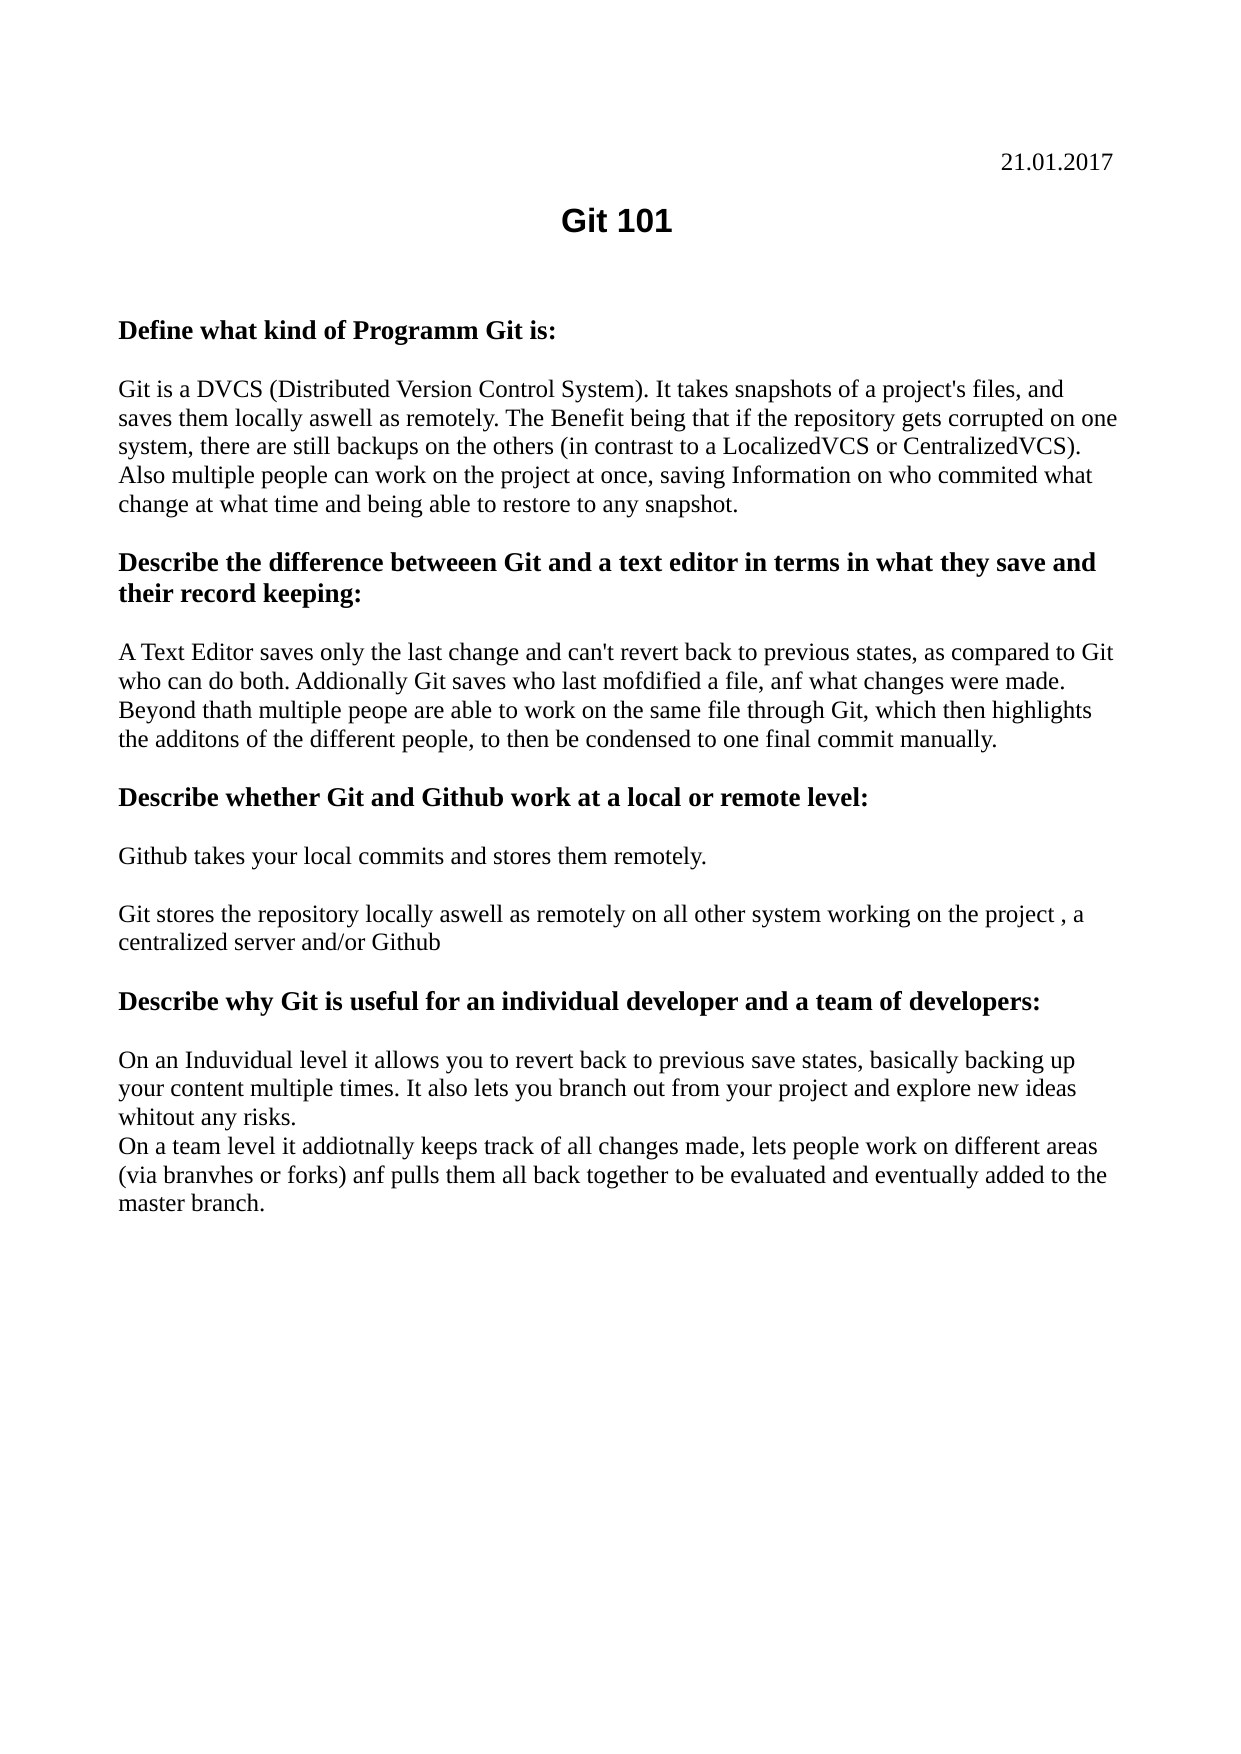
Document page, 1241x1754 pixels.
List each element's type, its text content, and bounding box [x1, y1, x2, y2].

subtitle Git 101 [118, 201, 1122, 239]
text On a team level it addiotnally keeps track of all changes made, lets people work on different areas (via branvhes or forks) anf pulls them all back together to be evaluated and eventually added to the master branch. [118, 1131, 1122, 1217]
text Describe the difference betweeen Git and a text editor in terms in what they save and their record keeping: [118, 546, 1122, 609]
text A Text Editor saves only the last change and can't revert back to previous states, as compared to Git who can do both. Addionally Git saves who last mofdified a file, anf what changes were made. [118, 637, 1122, 695]
text Also multiple people can work on the project at once, saving Information on who commited what change at what time and being able to restore to any snapshot. [118, 460, 1122, 518]
text Git is a DVCS (Distributed Version Control System). It takes snapshots of a project's files, and saves them locally aswell as remotely. The Benefit being that if the repository gets corrupted on one system, there are still backups on the others (in contrast to a LocalizedVCS or CentralizedVCS). [118, 374, 1122, 460]
text Define what kind of Programm Git is: [118, 314, 1122, 345]
text Git stores the repository locally aswell as remotely on all other system working on the project , a centralized server and/or Github [118, 899, 1122, 956]
text Beyond thath multiple peope are able to work on the same file through Git, which then highlights the additons of the different people, to then be condensed to one final commit manually. [118, 695, 1122, 752]
text On an Induvidual level it allows you to revert back to previous save states, basically backing up your content multiple times. It also lets you branch out from your project and explore new ideas whitout any risks. [118, 1045, 1122, 1131]
text Github takes your local commits and stores them remotely. [118, 841, 1122, 870]
text Describe whether Git and Github work at a local or remote level: [118, 781, 1122, 812]
text 21.01.2017 [118, 147, 1122, 176]
text Describe why Git is useful for an individual developer and a team of developers: [118, 985, 1122, 1016]
